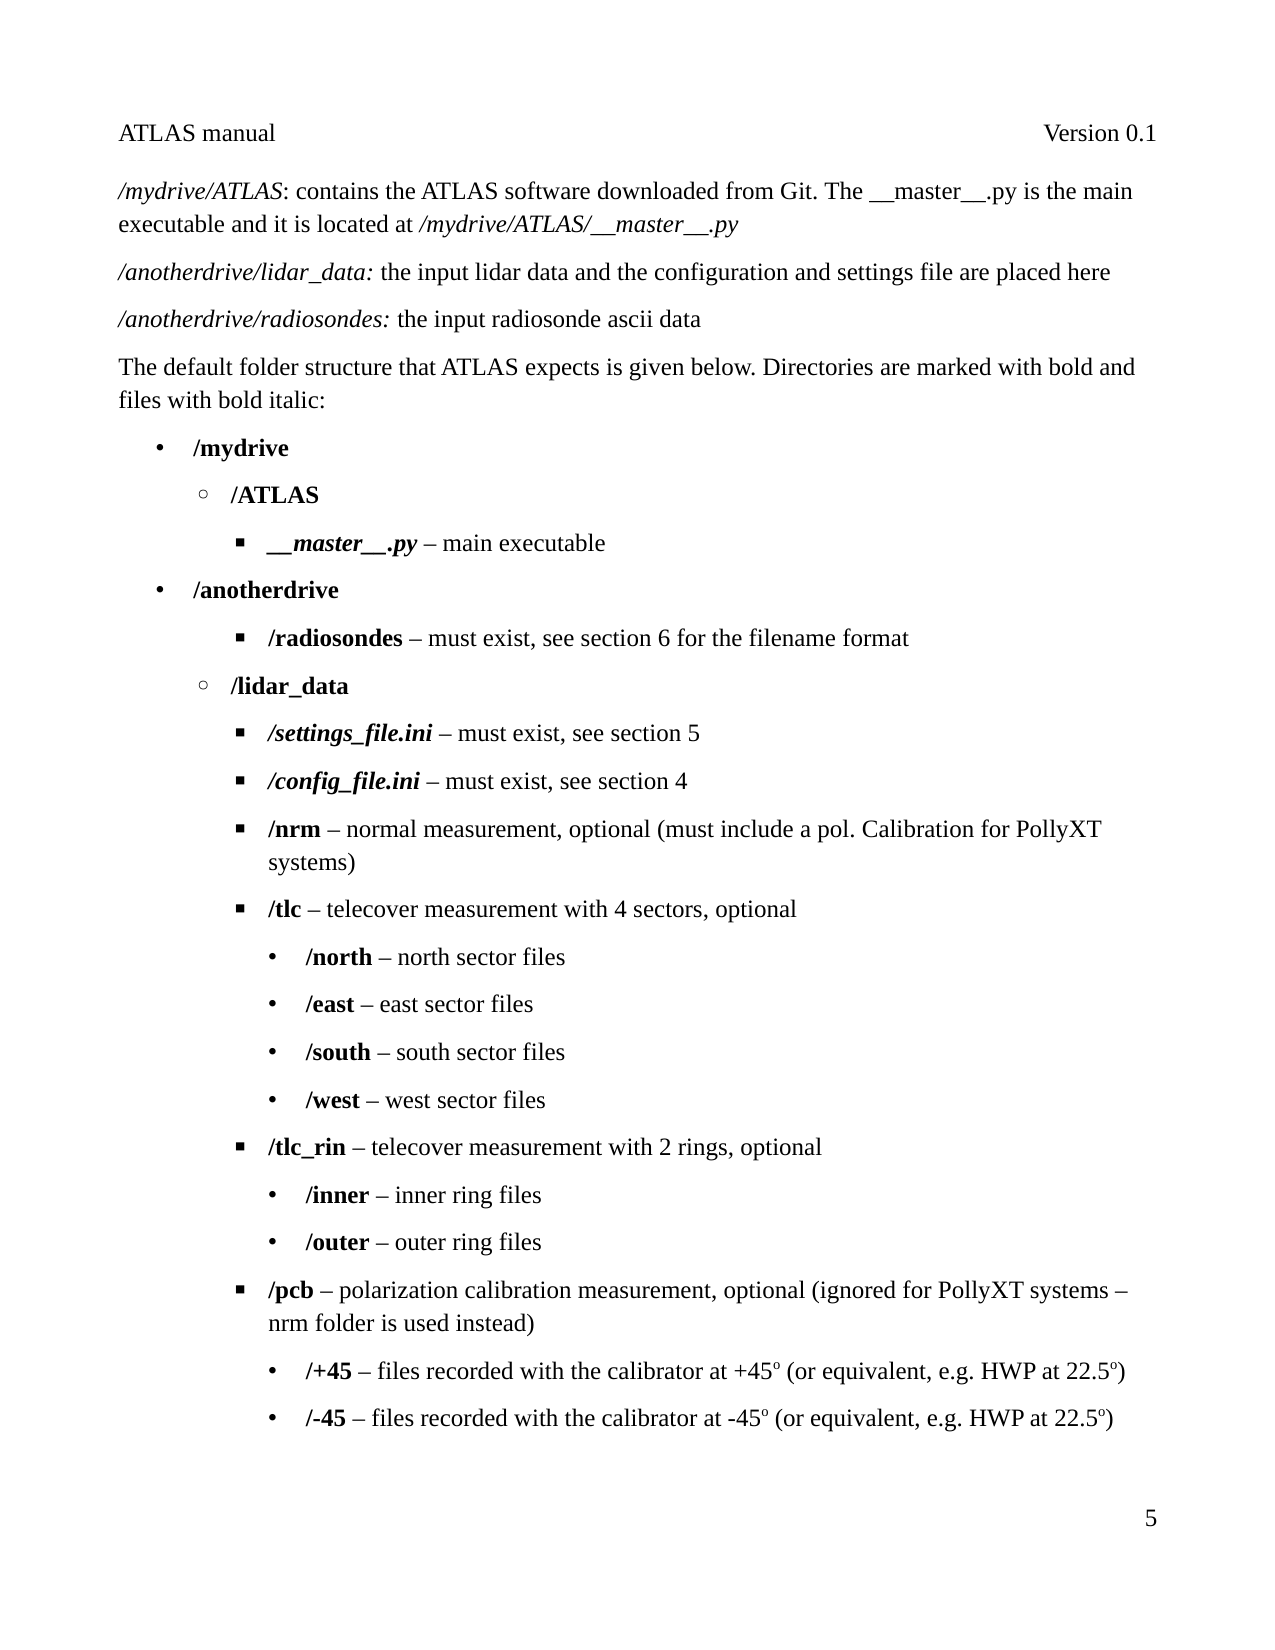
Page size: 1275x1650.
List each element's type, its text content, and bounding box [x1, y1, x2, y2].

list /outer – outer ring files [268, 1227, 1157, 1256]
list /radiosondes – must exist, see section 6 for the filename format [231, 623, 1157, 652]
text The default folder structure that ATLAS expects is given below. Directories are marked with bold and files with bold italic: [118, 352, 1157, 414]
text /anotherdrive/lidar_data: the input lidar data and the configuration and settings file are placed here [118, 257, 1157, 286]
text /anotherdrive/radiosondes: the input radiosonde ascii data [118, 304, 1157, 333]
list __master__.py – main executable [231, 528, 1157, 557]
list /tlc – telecover measurement with 4 sectors, optional [231, 894, 1157, 923]
list /-45 – files recorded with the calibrator at -45o (or equivalent, e.g. HWP at 22.5o) [268, 1403, 1157, 1432]
list /east – east sector files [268, 989, 1157, 1018]
list /tlc_rin – telecover measurement with 2 rings, optional [231, 1132, 1157, 1161]
list /nrm – normal measurement, optional (must include a pol. Calibration for PollyXT systems) [231, 814, 1157, 875]
list /config_file.ini – must exist, see section 4 [231, 766, 1157, 795]
list /lidar_data [193, 671, 1157, 699]
list /pcb – polarization calibration measurement, optional (ignored for PollyXT systems – nrm folder is used instead) [231, 1275, 1157, 1337]
list /anotherdrive [156, 576, 1157, 604]
list /inner – inner ring files [268, 1180, 1157, 1209]
list /+45 – files recorded with the calibrator at +45o (or equivalent, e.g. HWP at 22.5o) [268, 1356, 1157, 1384]
list /west – west sector files [268, 1085, 1157, 1113]
list /south – south sector files [268, 1037, 1157, 1066]
list /north – north sector files [268, 942, 1157, 971]
text /mydrive/ATLAS: contains the ATLAS software downloaded from Git. The __master__.py is the main executable and it is located at /mydrive/ATLAS/__master__.py [118, 176, 1157, 238]
list /mydrive [156, 433, 1157, 462]
list /ATLAS [193, 480, 1157, 509]
list /settings_file.ini – must exist, see section 5 [231, 718, 1157, 747]
